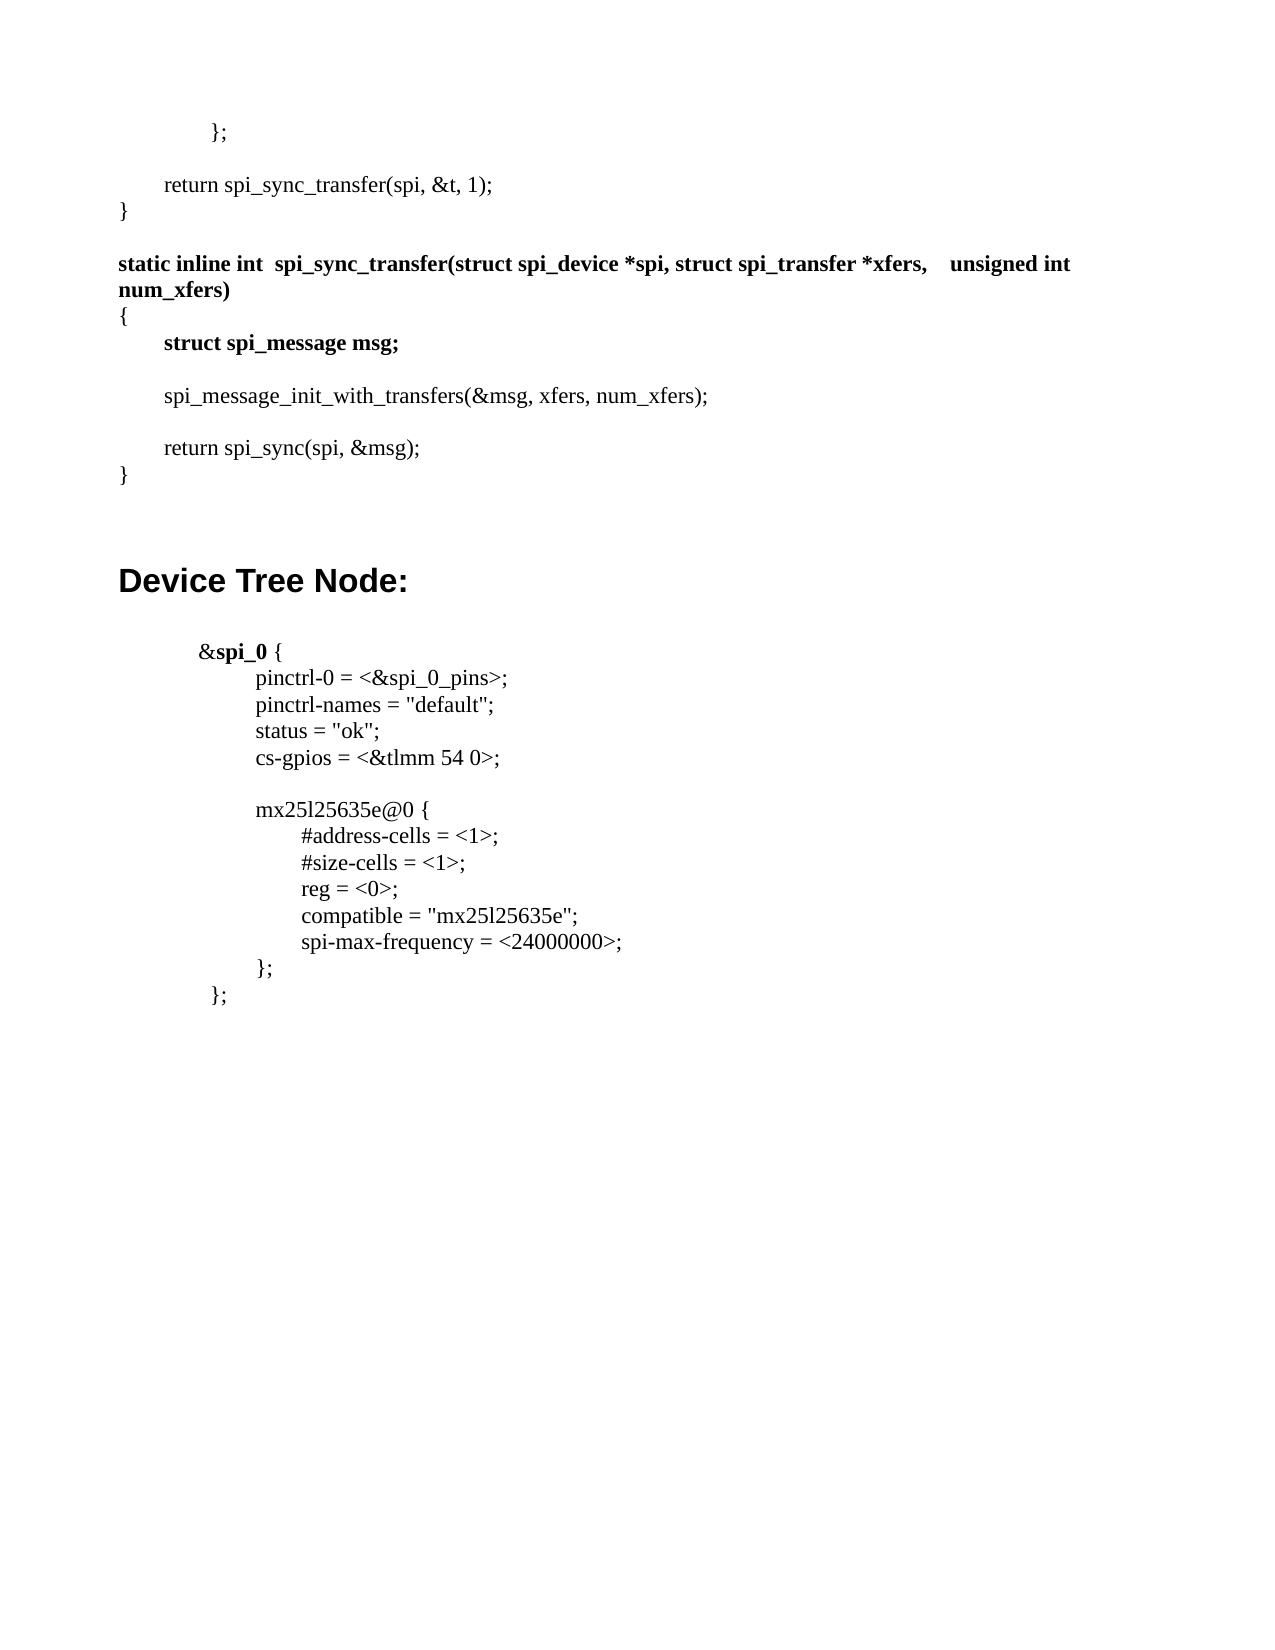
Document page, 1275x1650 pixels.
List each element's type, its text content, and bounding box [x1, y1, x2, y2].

text return spi_sync_transfer(spi, &t, 1); [118, 171, 1157, 197]
text status = "ok"; [118, 717, 1157, 743]
text }; [118, 954, 1157, 981]
text pinctrl-0 = <&spi_0_pins>; [118, 664, 1157, 691]
text pinctrl-names = "default"; [118, 691, 1157, 717]
text static inline int spi_sync_transfer(struct spi_device *spi, struct spi_transfer *xfers, unsigned int num_xfers) [118, 250, 1157, 303]
subtitle Device Tree Node: [118, 561, 1157, 599]
text mx25l25635e@0 { [118, 796, 1157, 823]
text #size-cells = <1>; [118, 849, 1157, 875]
text }; [118, 118, 1157, 144]
text struct spi_message msg; [118, 329, 1157, 355]
text } [118, 197, 1157, 223]
text spi_message_init_with_transfers(&msg, xfers, num_xfers); [118, 382, 1157, 408]
text compatible = "mx25l25635e"; [118, 902, 1157, 928]
text reg = <0>; [118, 875, 1157, 902]
text cs-gpios = <&tlmm 54 0>; [118, 743, 1157, 770]
text { [118, 303, 1157, 329]
text } [118, 461, 1157, 487]
text &spi_0 { [118, 638, 1157, 664]
text spi-max-frequency = <24000000>; [118, 928, 1157, 954]
text }; [118, 981, 1157, 1007]
text return spi_sync(spi, &msg); [118, 434, 1157, 461]
text #address-cells = <1>; [118, 823, 1157, 849]
